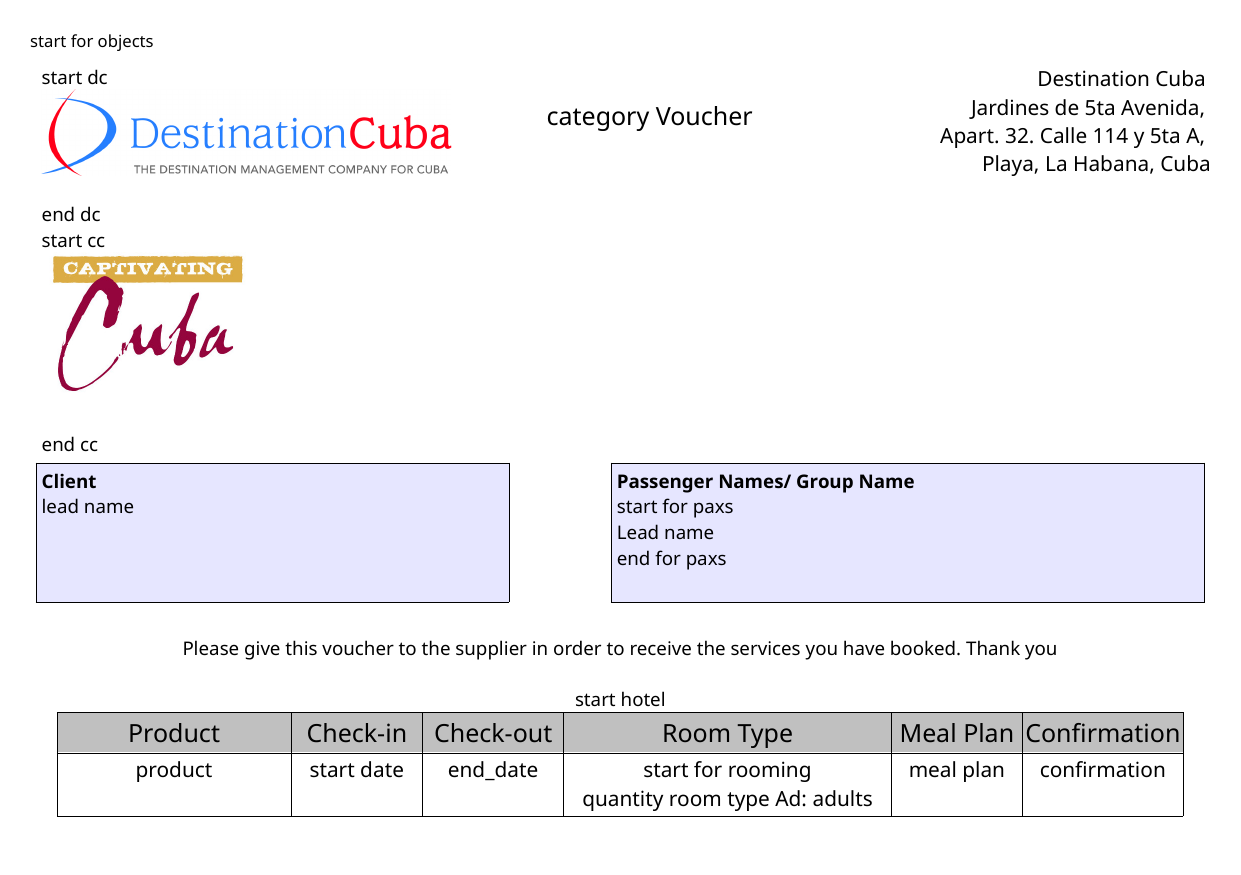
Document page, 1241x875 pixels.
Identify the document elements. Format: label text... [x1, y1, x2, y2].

table_header Meal Plan [892, 713, 1022, 752]
table_header Destination Cuba Jardines de 5ta Avenida, Apart. 32. Calle 114 y 5ta A, Playa, La Habana, Cuba [842, 59, 1210, 462]
table_cell start for rooming quantity room type Ad: adults [564, 754, 891, 816]
text start for objects [30, 30, 1210, 53]
table_header Room Type [564, 713, 891, 752]
table_header Please give this voucher to the supplier in order to receive the services you have booked. Thank you start hotel [30, 253, 1210, 821]
table_header Check-out [423, 713, 563, 752]
table_cell confirmation [1023, 754, 1183, 816]
table_header Confirmation [1023, 713, 1183, 752]
table_header Passenger Names/ Group Name start for paxs Lead name end for paxs [612, 464, 1204, 602]
table_cell product [58, 754, 291, 816]
table_header start dc end dc start cc [36, 59, 457, 252]
picture [41, 252, 254, 394]
table_header Product [58, 713, 291, 752]
table_header end cc [36, 253, 457, 462]
table_header [510, 463, 611, 602]
picture [41, 89, 452, 176]
table_header category Voucher [457, 59, 842, 462]
table_cell start date [292, 754, 422, 816]
table_header [30, 53, 1210, 252]
table_header Check-in [292, 713, 422, 752]
table_cell end_date [423, 754, 563, 816]
table_header Client lead name [37, 464, 509, 602]
table_cell meal plan [892, 754, 1022, 816]
